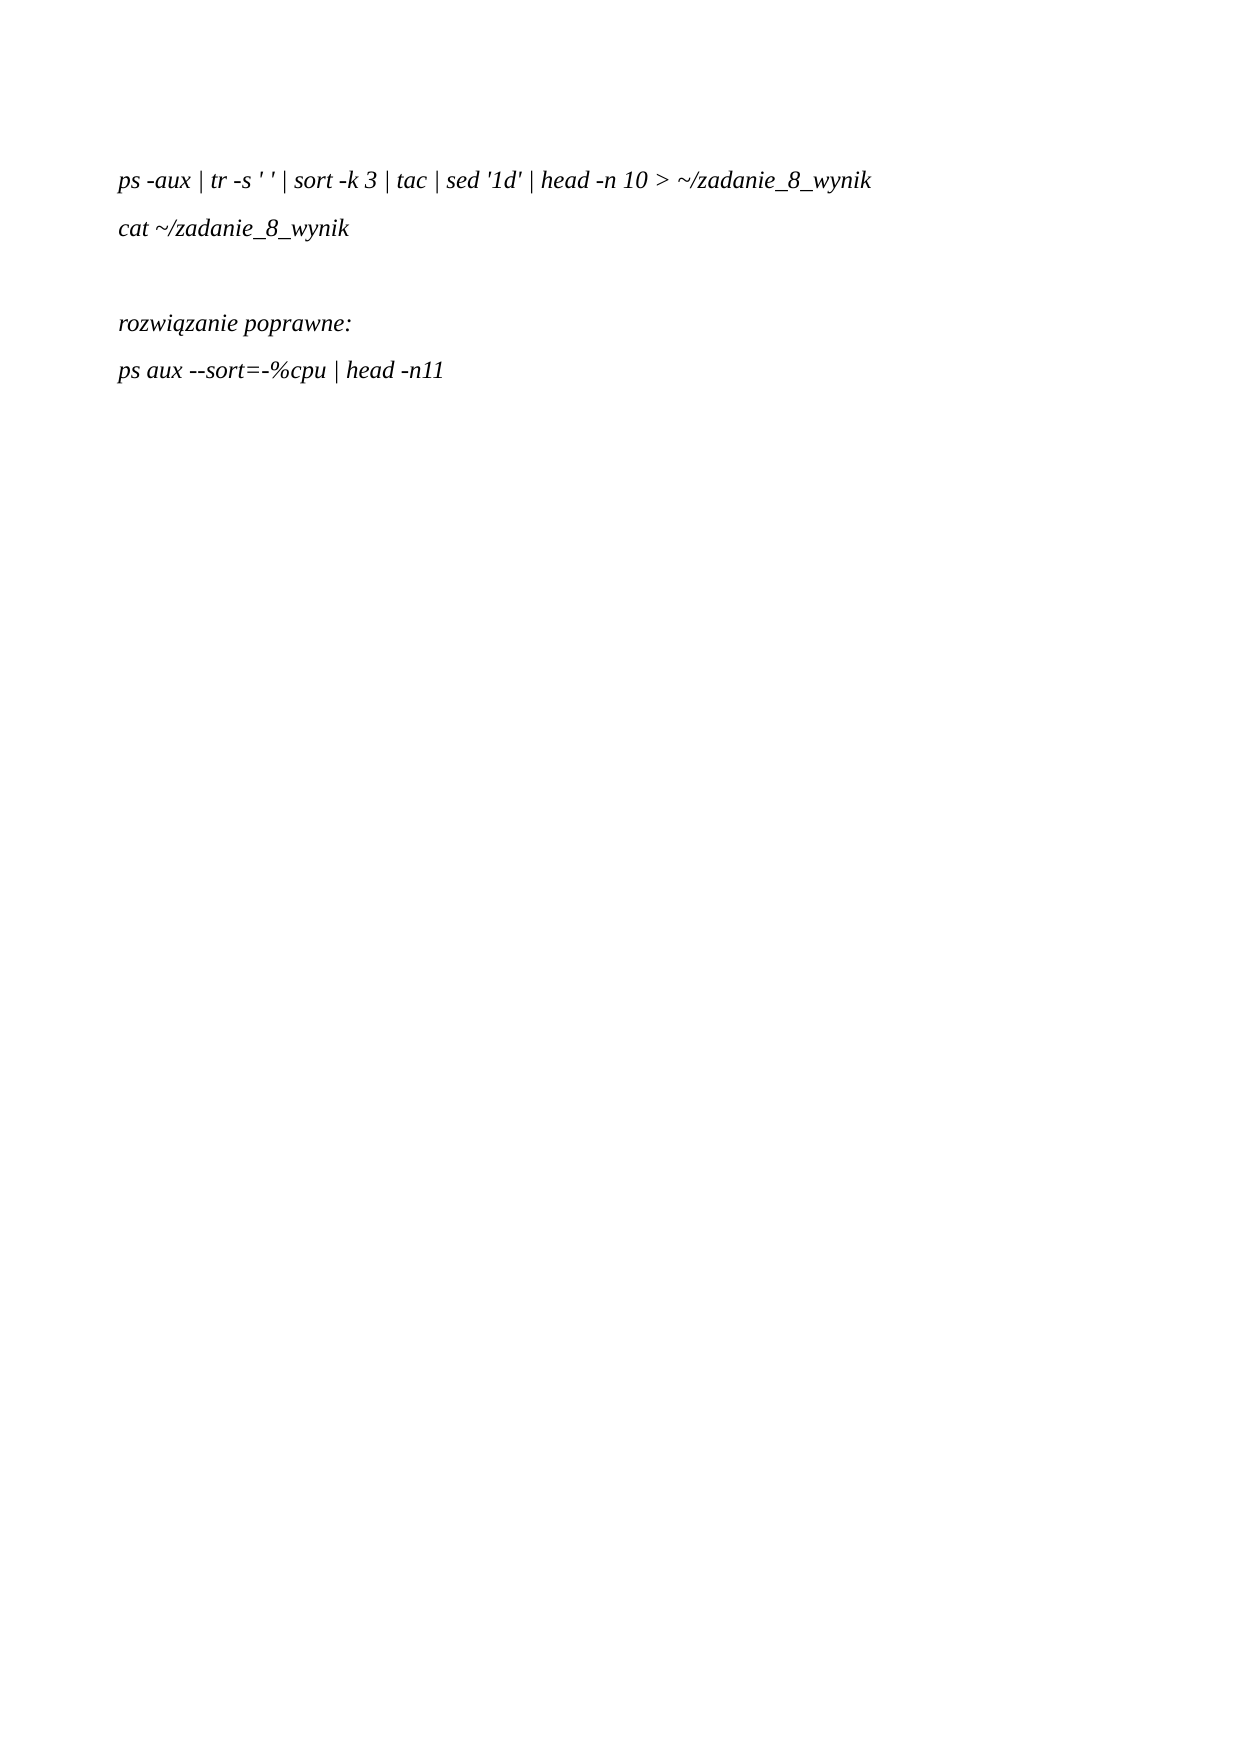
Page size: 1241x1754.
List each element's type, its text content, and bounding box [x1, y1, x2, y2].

text rozwiązanie poprawne: [118, 308, 1122, 336]
text ps -aux | tr -s ' ' | sort -k 3 | tac | sed '1d' | head -n 10 > ~/zadanie_8_wynik [118, 166, 1122, 194]
text ps aux --sort=-%cpu | head -n11 [118, 355, 1122, 384]
text cat ~/zadanie_8_wynik [118, 213, 1122, 242]
